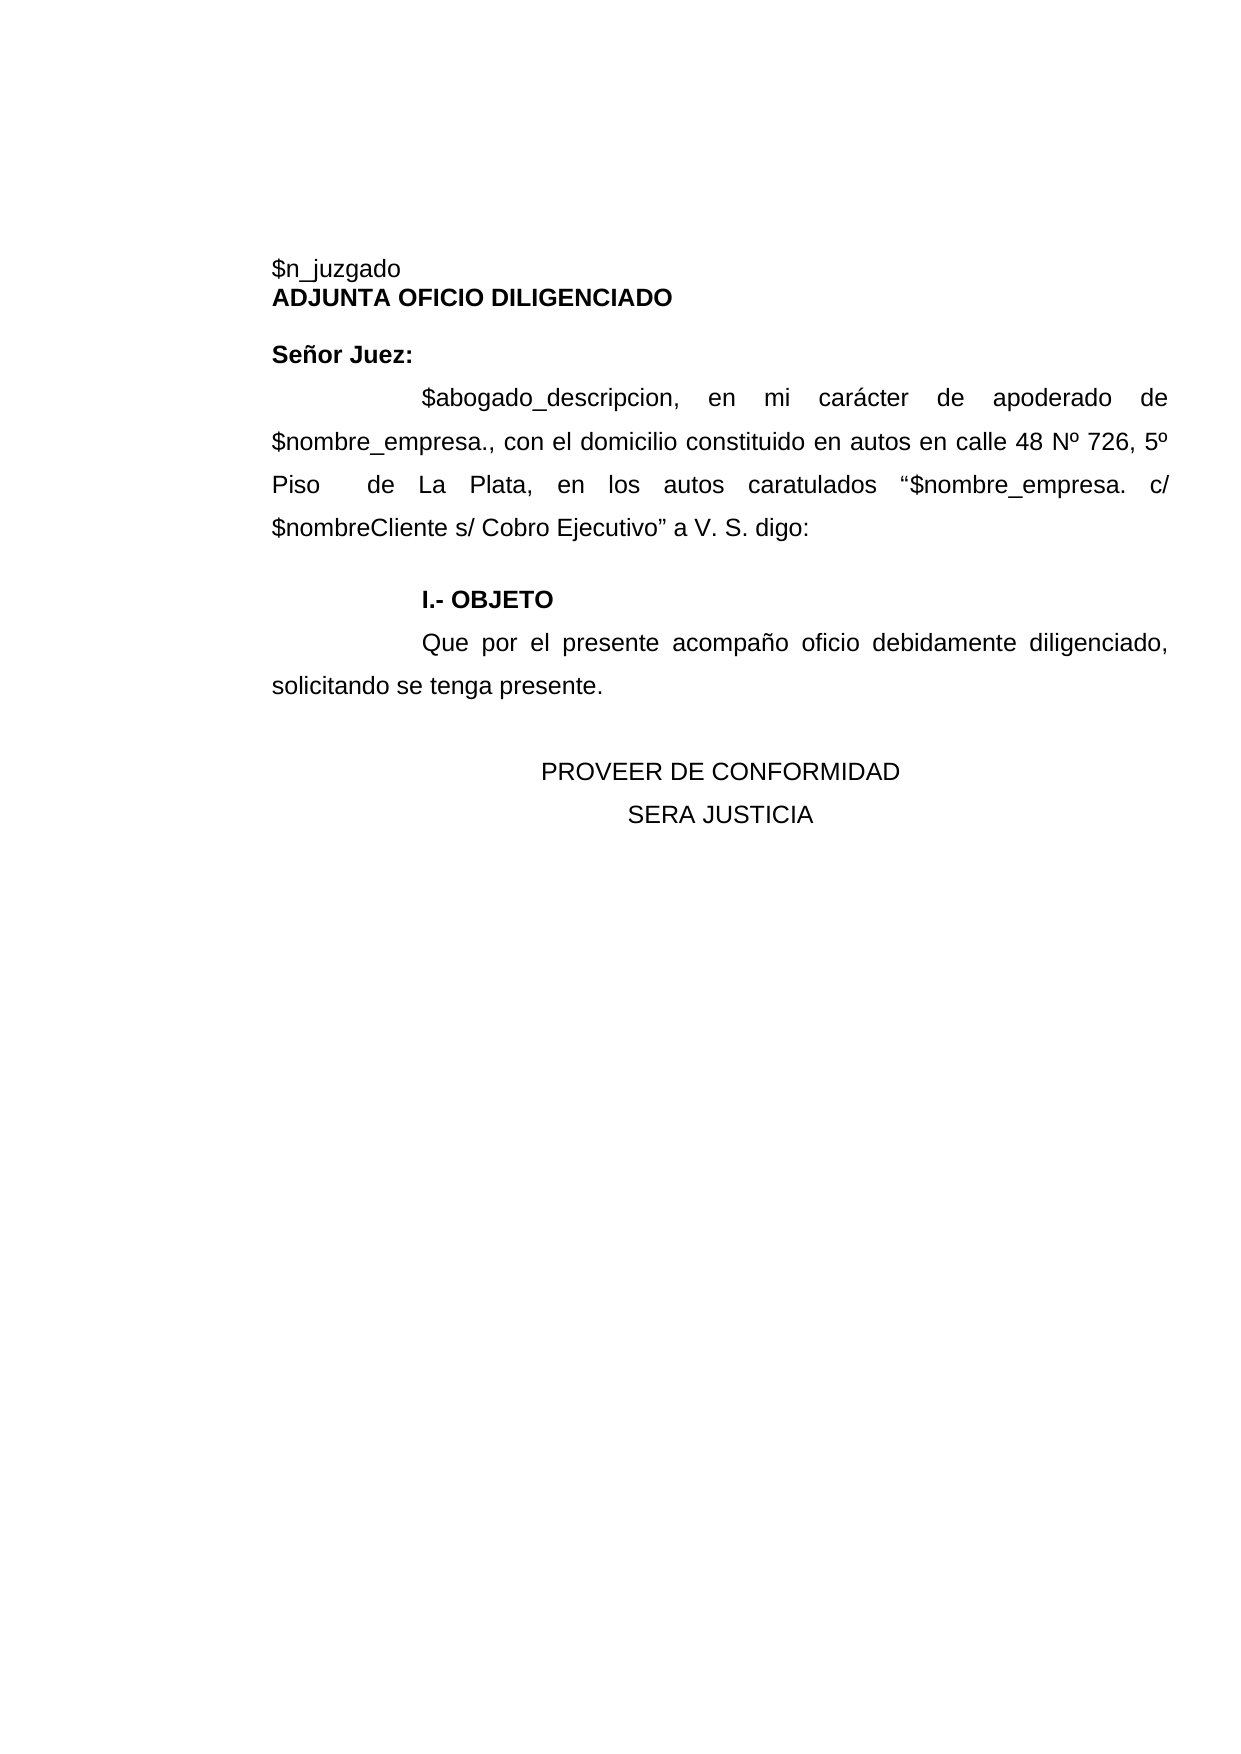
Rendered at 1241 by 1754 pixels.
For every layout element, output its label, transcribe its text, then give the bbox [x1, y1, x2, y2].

text Señor Juez: [272, 340, 1169, 369]
text $n_juzgado [272, 254, 1169, 283]
text SERA JUSTICIA [272, 800, 1169, 829]
text I.- OBJETO [272, 584, 1169, 613]
text PROVEER DE CONFORMIDAD [272, 757, 1169, 786]
text $abogado_descripcion, en mi carácter de apoderado de $nombre_empresa., con el domicilio constituido en autos en calle 48 Nº 726, 5º Piso de La Plata, en los autos caratulados “$nombre_empresa. c/ $nombreCliente s/ Cobro Ejecutivo” a V. S. digo: [272, 383, 1169, 541]
text Que por el presente acompaño oficio debidamente diligenciado, solicitando se tenga presente. [272, 628, 1169, 699]
text ADJUNTA OFICIO DILIGENCIADO [272, 283, 1169, 311]
